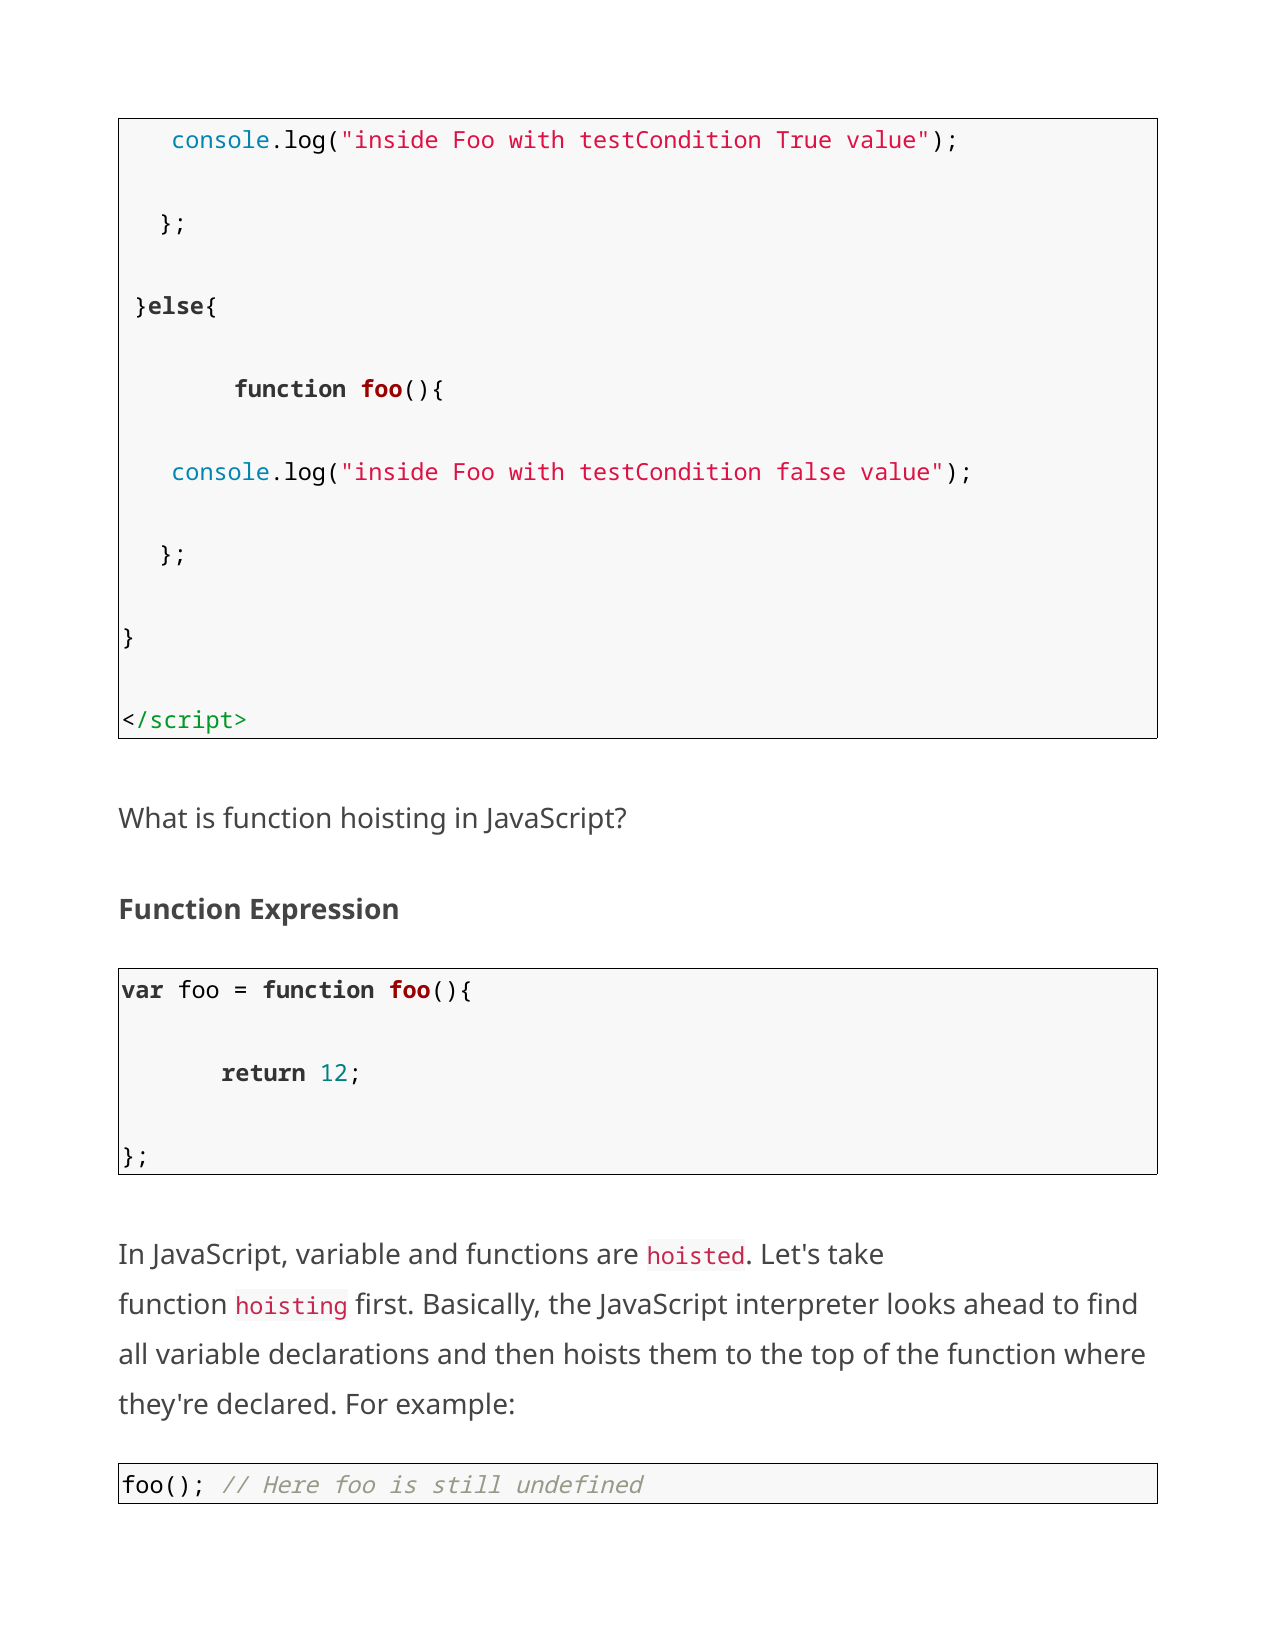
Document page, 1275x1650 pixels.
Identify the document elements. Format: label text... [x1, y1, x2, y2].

text Function Expression [118, 877, 1157, 927]
text }; [119, 201, 1157, 238]
text function foo(){ [119, 367, 1157, 404]
text console.log("inside Foo with testCondition false value"); [119, 449, 1157, 487]
text In JavaScript, variable and functions are hoisted. Let's take function hoisting first. Basically, the JavaScript interpreter looks ahead to find all variable declarations and then hoists them to the top of the function where they're declared. For example: [118, 1222, 1157, 1422]
text }; [119, 1133, 1157, 1174]
text console.log("inside Foo with testCondition True value"); [119, 119, 1157, 156]
text var foo = function foo(){ [119, 969, 1157, 1005]
text foo(); // Here foo is still undefined [119, 1464, 1157, 1503]
text }; [119, 532, 1157, 569]
subtitle What is function hoisting in JavaScript? [118, 787, 1157, 837]
text return 12; [119, 1051, 1157, 1088]
text } [119, 615, 1157, 652]
text </script> [119, 698, 1157, 738]
text }else{ [119, 284, 1157, 321]
